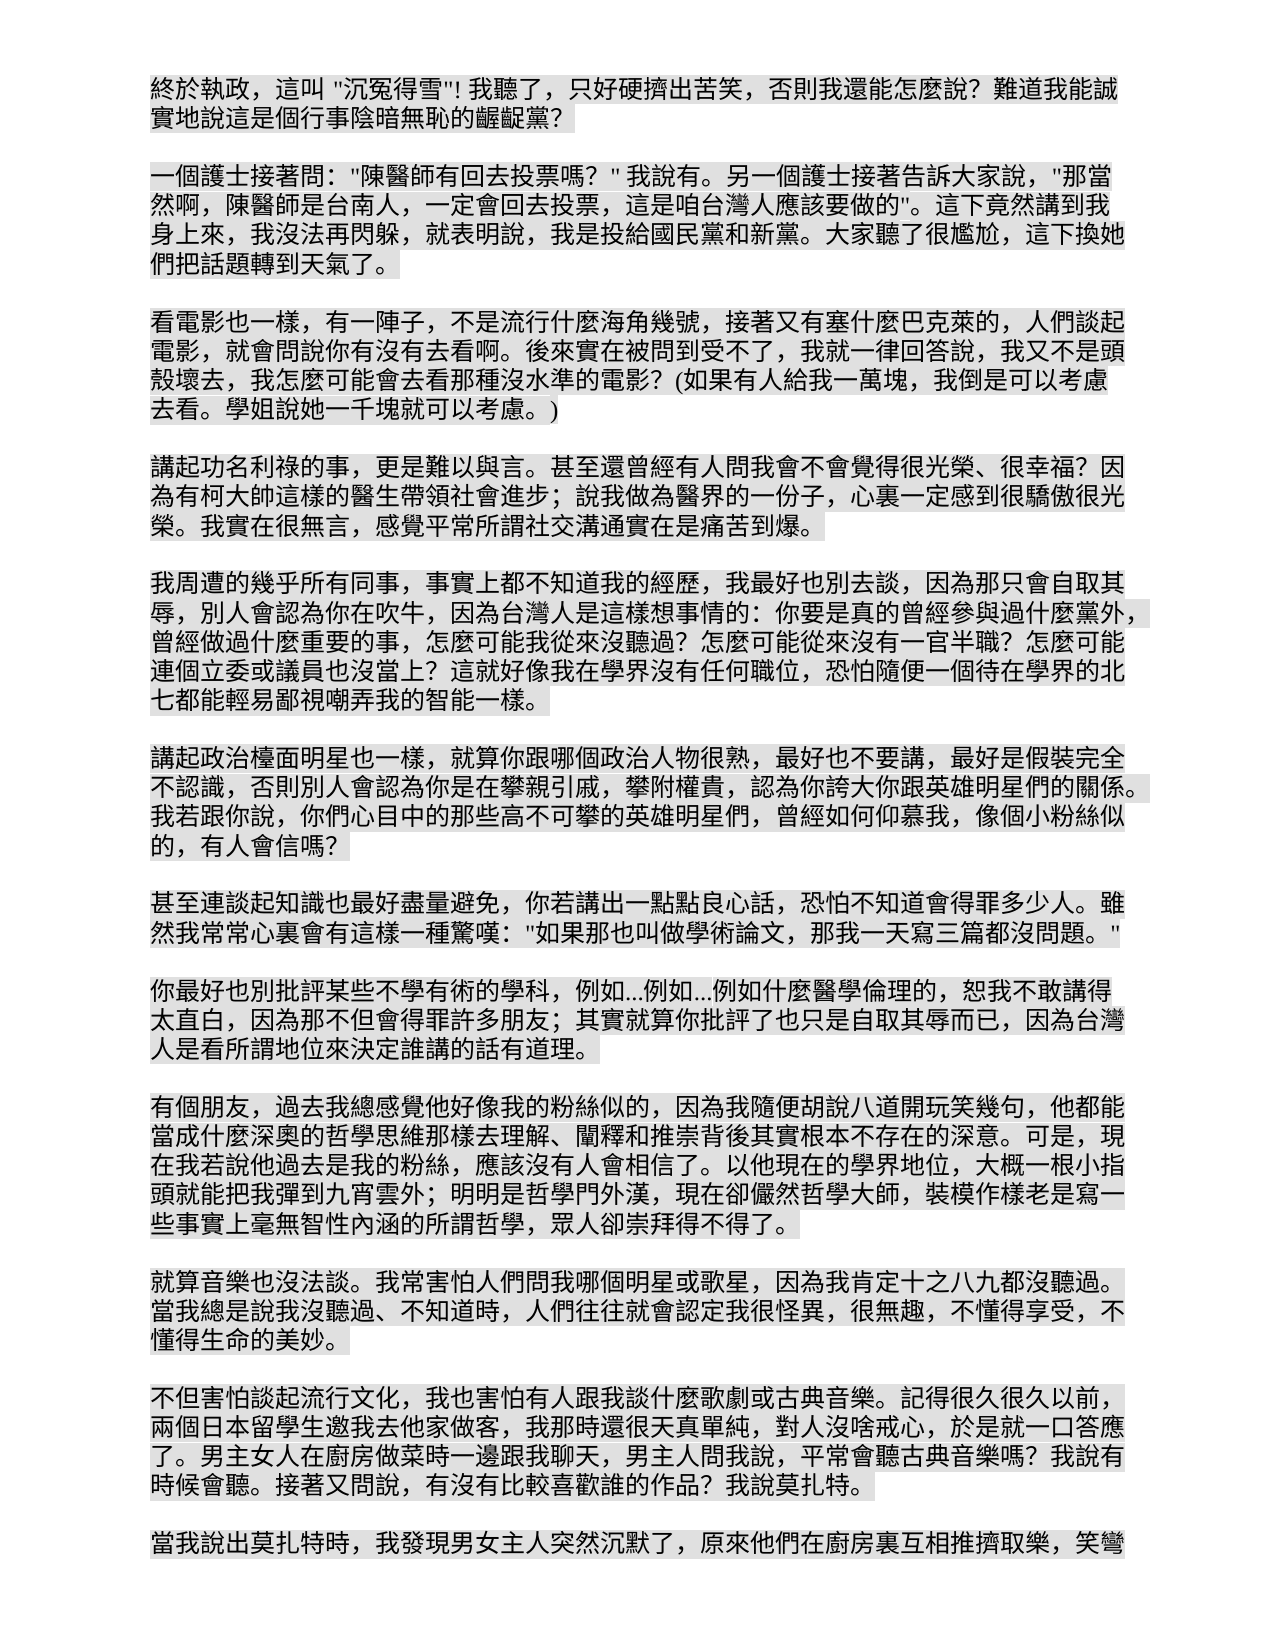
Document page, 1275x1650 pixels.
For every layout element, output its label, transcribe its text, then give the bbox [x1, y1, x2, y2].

text 昨天貼的，後來覺得有點八卦，所以自行刪掉後半段。事後想想其實也沒什麼，所以就再度全文貼上。在台灣，不要說百分百的言論自由，我個人恐怕連百分之一的言論自由都沒有。王大師說得對，”台灣有言論自由，但你敢自由言論嗎？” 陳真 ================= 有人說，我批評漫畫會得罪或傷害許多人，因為看漫畫、打電動及線上遊戲等等等，幾乎是台灣年輕人的一種普遍生活方式，甚至是每天的例行事項。 這些事，在個人層次上沒有問題，純粹個人自由；但我畢竟不是想妨害大家的自由，而只是在描述一種普遍現象；就好像批評升學主義並不是批評升學一樣，更不是在批評誰想升學的自由。 一個人整天看漫畫打電動當然不是問題，那是他家的事；但如果一整個社會的大多數人竟沉迷於、或是把無數時間虛擲在一些極其表淺的心智活動上，當然就是問題。 每星期經常搭車，我幾乎從沒見過車上有人看書，但是，觸目所及，大部份年輕人卻幾乎全都是在吃喝玩樂，不斷地聊天喧嘩打屁打電動玩遊戲，給人一種彷彿智能有問題的感覺。 如果有人以為，這一切普遍現象全是出於個人自由意志或個人興趣，那他真的是腦袋進水了。那些東西其實就是商機龐大的商品，就像毒品一樣，盡一切可能銷售給大眾，使之沉迷，使之愛不釋手，使之養成習慣，就像一種洗腦那樣。被洗的人卻以為是自己憑其天性主動發展出來的一種選擇。事實上，是流行商品選擇了你，而不是你選擇了商品。你被你的時代，根據某種暴利與權力掌控，塑造成這個時代所要你成為的那樣的人。 我常害怕跟人講話，因為怕講錯話或講出一些只是讓自己更顯得怪異可笑的話。我知道人們很難想像種種流行事物之外的可能性。於是，比方說，人們只要跟我一講到政治，我就趕緊談天氣。天氣冷熱總該有共識了吧。我不想跟人談政治，因為我不想傷感情，同時我也不相信這島上會有幾個例外。 前一陣子，幾個同事又跟我談起政治，歡呼歌頌那些她們心目中的英雄一一當選；可我總不能老實說那些全是人渣吧，於是我趕緊轉變話題到天氣，談到下雪。沒想到，她們接著說：陳醫師，你知道嗎？網路上大家都在流傳，你知道為什麼台灣會下雪嗎？因為民進黨終於執政，這叫 "沉冤得雪"! 我聽了，只好硬擠出苦笑，否則我還能怎麼說？難道我能誠實地說這是個行事陰暗無恥的齷齪黨？ 一個護士接著問："陳醫師有回去投票嗎？" 我說有。另一個護士接著告訴大家說，"那當然啊，陳醫師是台南人，一定會回去投票，這是咱台灣人應該要做的"。這下竟然講到我身上來，我沒法再閃躲，就表明說，我是投給國民黨和新黨。大家聽了很尷尬，這下換她們把話題轉到天氣了。 看電影也一樣，有一陣子，不是流行什麼海角幾號，接著又有塞什麼巴克萊的，人們談起電影，就會問說你有沒有去看啊。後來實在被問到受不了，我就一律回答說，我又不是頭殼壞去，我怎麼可能會去看那種沒水準的電影？(如果有人給我一萬塊，我倒是可以考慮去看。學姐說她一千塊就可以考慮。) 講起功名利祿的事，更是難以與言。甚至還曾經有人問我會不會覺得很光榮、很幸福？因為有柯大帥這樣的醫生帶領社會進步；說我做為醫界的一份子，心裏一定感到很驕傲很光榮。我實在很無言，感覺平常所謂社交溝通實在是痛苦到爆。 我周遭的幾乎所有同事，事實上都不知道我的經歷，我最好也別去談，因為那只會自取其辱，別人會認為你在吹牛，因為台灣人是這樣想事情的：你要是真的曾經參與過什麼黨外，曾經做過什麼重要的事，怎麼可能我從來沒聽過？怎麼可能從來沒有一官半職？怎麼可能連個立委或議員也沒當上？這就好像我在學界沒有任何職位，恐怕隨便一個待在學界的北七都能輕易鄙視嘲弄我的智能一樣。 講起政治檯面明星也一樣，就算你跟哪個政治人物很熟，最好也不要講，最好是假裝完全不認識，否則別人會認為你是在攀親引戚，攀附權貴，認為你誇大你跟英雄明星們的關係。我若跟你說，你們心目中的那些高不可攀的英雄明星們，曾經如何仰慕我，像個小粉絲似的，有人會信嗎？ 甚至連談起知識也最好盡量避免，你若講出一點點良心話，恐怕不知道會得罪多少人。雖然我常常心裏會有這樣一種驚嘆："如果那也叫做學術論文，那我一天寫三篇都沒問題。" 你最好也別批評某些不學有術的學科，例如...例如...例如什麼醫學倫理的，恕我不敢講得太直白，因為那不但會得罪許多朋友；其實就算你批評了也只是自取其辱而已，因為台灣人是看所謂地位來決定誰講的話有道理。 有個朋友，過去我總感覺他好像我的粉絲似的，因為我隨便胡說八道開玩笑幾句，他都能當成什麼深奧的哲學思維那樣去理解、闡釋和推崇背後其實根本不存在的深意。可是，現在我若說他過去是我的粉絲，應該沒有人會相信了。以他現在的學界地位，大概一根小指頭就能把我彈到九宵雲外；明明是哲學門外漢，現在卻儼然哲學大師，裝模作樣老是寫一些事實上毫無智性內涵的所謂哲學，眾人卻崇拜得不得了。 就算音樂也沒法談。我常害怕人們問我哪個明星或歌星，因為我肯定十之八九都沒聽過。當我總是說我沒聽過、不知道時，人們往往就會認定我很怪異，很無趣，不懂得享受，不懂得生命的美妙。 不但害怕談起流行文化，我也害怕有人跟我談什麼歌劇或古典音樂。記得很久很久以前，兩個日本留學生邀我去他家做客，我那時還很天真單純，對人沒啥戒心，於是就一口答應了。男主女人在廚房做菜時一邊跟我聊天，男主人問我說，平常會聽古典音樂嗎？我說有時候會聽。接著又問說，有沒有比較喜歡誰的作品？我說莫扎特。 當我說出莫扎特時，我發現男女主人突然沉默了，原來他們在廚房裏互相推擠取樂，笑彎腰，笑成一團(但憋住沒有笑出聲音來)，也許這聽起來就好像說豬哥亮最喜歡莫扎特那樣可笑。 至於我為什麼會知道他們笑彎腰呢？因為他們忘了他們家廚房有個端菜的小洞，從我坐的角度，事實上我可以清楚看見他們的上半身舉動，但他們卻看不見我。不過，我從小就知道許多日本人是這副德性，所以也不感到驚訝。日本人表面上往往客氣到爆，超有禮貌，但他們私下會如何講你，保證你絕對無法想像。 講這些雞毛蒜皮，我究竟是要說些什麼呢？其實也沒什麼，只不過想說說某種無言的困境，說說少數異類生活在這樣一種高度一致性與同質性、完全缺乏理解人事物能力的封閉社會中的恐懼、孤獨與渴望。 [150, 75, 1125, 1559]
